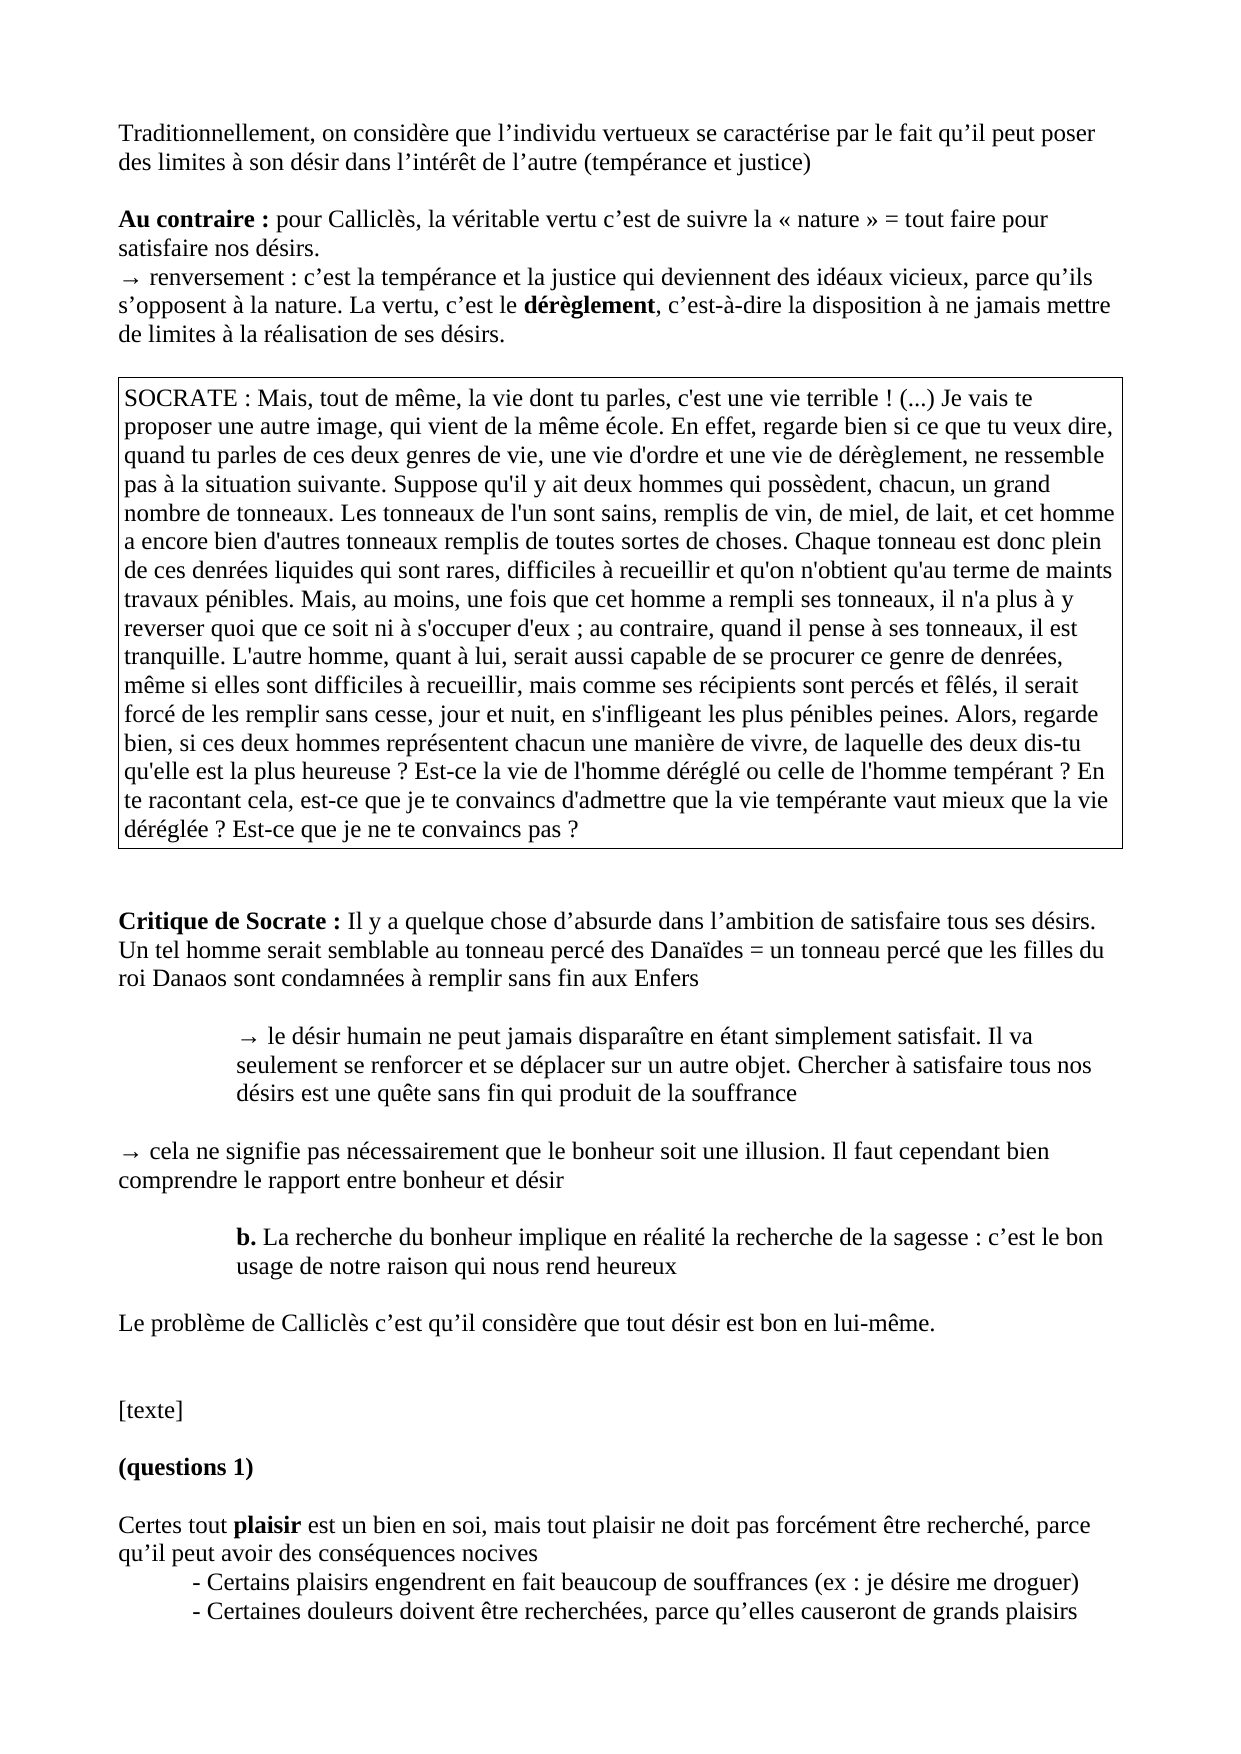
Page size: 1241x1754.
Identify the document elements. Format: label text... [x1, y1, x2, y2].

text - Certaines douleurs doivent être recherchées, parce qu’elles causeront de grands plaisirs [192, 1596, 1122, 1625]
text → le désir humain ne peut jamais disparaître en étant simplement satisfait. Il va seulement se renforcer et se déplacer sur un autre objet. Chercher à satisfaire tous nos désirs est une quête sans fin qui produit de la souffrance [236, 1021, 1122, 1107]
text (questions 1) [118, 1452, 1122, 1481]
text Au contraire : pour Calliclès, la véritable vertu c’est de suivre la « nature » = tout faire pour satisfaire nos désirs. [118, 204, 1122, 262]
text Le problème de Calliclès c’est qu’il considère que tout désir est bon en lui-même. [118, 1308, 1122, 1337]
text → renversement : c’est la tempérance et la justice qui deviennent des idéaux vicieux, parce qu’ils s’opposent à la nature. La vertu, c’est le dérèglement, c’est-à-dire la disposition à ne jamais mettre de limites à la réalisation de ses désirs. [118, 262, 1122, 348]
text Certes tout plaisir est un bien en soi, mais tout plaisir ne doit pas forcément être recherché, parce qu’il peut avoir des conséquences nocives [118, 1510, 1122, 1567]
text - Certains plaisirs engendrent en fait beaucoup de souffrances (ex : je désire me droguer) [192, 1567, 1122, 1596]
text [texte] [118, 1395, 1122, 1423]
text Traditionnellement, on considère que l’individu vertueux se caractérise par le fait qu’il peut poser des limites à son désir dans l’intérêt de l’autre (tempérance et justice) [118, 118, 1122, 176]
table_header SOCRATE : Mais, tout de même, la vie dont tu parles, c'est une vie terrible ! (...) Je vais te proposer une autre image, qui vient de la même école. En effet, regarde bien si ce que tu veux dire, quand tu parles de ces deux genres de vie, une vie d'ordre et une vie de dérèglement, ne ressemble pas à la situation suivante. Suppose qu'il y ait deux hommes qui possèdent, chacun, un grand nombre de tonneaux. Les tonneaux de l'un sont sains, remplis de vin, de miel, de lait, et cet homme a encore bien d'autres tonneaux remplis de toutes sortes de choses. Chaque tonneau est donc plein de ces denrées liquides qui sont rares, difficiles à recueillir et qu'on n'obtient qu'au terme de maints travaux pénibles. Mais, au moins, une fois que cet homme a rempli ses tonneaux, il n'a plus à y reverser quoi que ce soit ni à s'occuper d'eux ; au contraire, quand il pense à ses tonneaux, il est tranquille. L'autre homme, quant à lui, serait aussi capable de se procurer ce genre de denrées, même si elles sont difficiles à recueillir, mais comme ses récipients sont percés et fêlés, il serait forcé de les remplir sans cesse, jour et nuit, en s'infligeant les plus pénibles peines. Alors, regarde bien, si ces deux hommes représentent chacun une manière de vivre, de laquelle des deux dis-tu qu'elle est la plus heureuse ? Est-ce la vie de l'homme déréglé ou celle de l'homme tempérant ? En te racontant cela, est-ce que je te convaincs d'admettre que la vie tempérante vaut mieux que la vie déréglée ? Est-ce que je ne te convaincs pas ? [119, 378, 1122, 848]
text → cela ne signifie pas nécessairement que le bonheur soit une illusion. Il faut cependant bien comprendre le rapport entre bonheur et désir [118, 1136, 1122, 1193]
text b. La recherche du bonheur implique en réalité la recherche de la sagesse : c’est le bon usage de notre raison qui nous rend heureux [236, 1222, 1122, 1280]
text Critique de Socrate : Il y a quelque chose d’absurde dans l’ambition de satisfaire tous ses désirs. Un tel homme serait semblable au tonneau percé des Danaïdes = un tonneau percé que les filles du roi Danaos sont condamnées à remplir sans fin aux Enfers [118, 906, 1122, 992]
